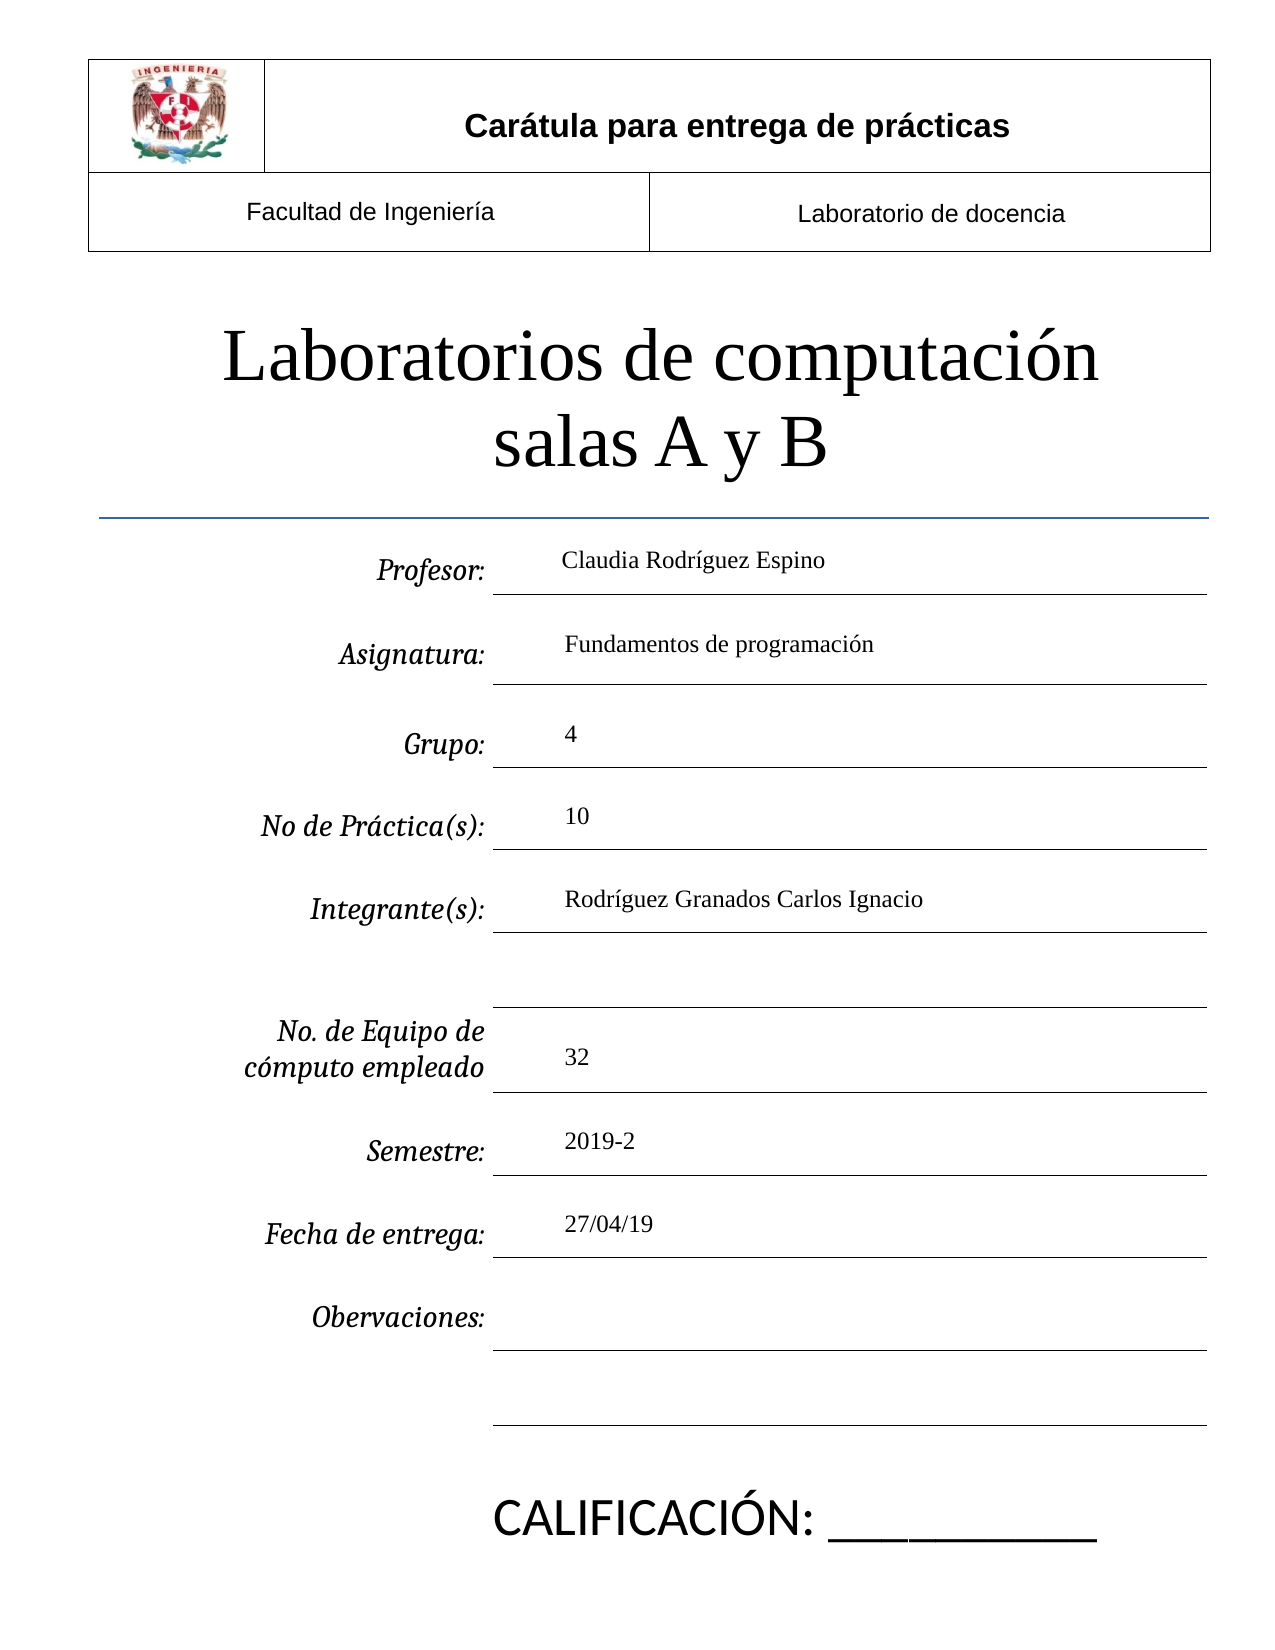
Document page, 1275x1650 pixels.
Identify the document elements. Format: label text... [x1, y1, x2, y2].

table_cell 10 [493, 768, 1207, 849]
table_header Carátula para entrega de prácticas [265, 60, 1210, 172]
table_cell Fundamentos de programación [493, 595, 1207, 684]
table_cell No de Práctica(s): [118, 766, 493, 849]
table_cell Semestre: [118, 1091, 493, 1174]
table_header [493, 511, 1207, 517]
table_cell No. de Equipo de cómputo empleado [118, 1007, 493, 1091]
table_header [118, 511, 493, 517]
table_header Claudia Rodríguez Espino [493, 519, 1207, 594]
table_cell [118, 932, 493, 1007]
table_cell Fecha de entrega: [118, 1175, 493, 1257]
table_cell 2019-2 [493, 1093, 1207, 1174]
table_cell [493, 1351, 1207, 1425]
table_cell Facultad de Ingeniería [89, 173, 649, 251]
text Laboratorios de computación [118, 310, 1205, 396]
table_cell Grupo: [118, 684, 493, 766]
text salas A y B [118, 396, 1205, 482]
table_cell [118, 1350, 493, 1425]
text CALIFICACIÓN: __________ [118, 1483, 1205, 1549]
table_cell Integrante(s): [118, 849, 493, 932]
table_cell Laboratorio de docencia [650, 173, 1210, 251]
table_cell Rodríguez Granados Carlos Ignacio [493, 850, 1207, 932]
table_header Profesor: [118, 519, 493, 594]
table_cell [493, 933, 1207, 1007]
table_cell Obervaciones: [118, 1257, 493, 1350]
table_header [89, 60, 264, 172]
table_cell 32 [493, 1008, 1207, 1091]
table_cell [493, 1258, 1207, 1350]
table_cell 4 [493, 685, 1207, 766]
table_cell Asignatura: [118, 594, 493, 684]
table_cell 27/04/19 [493, 1176, 1207, 1257]
